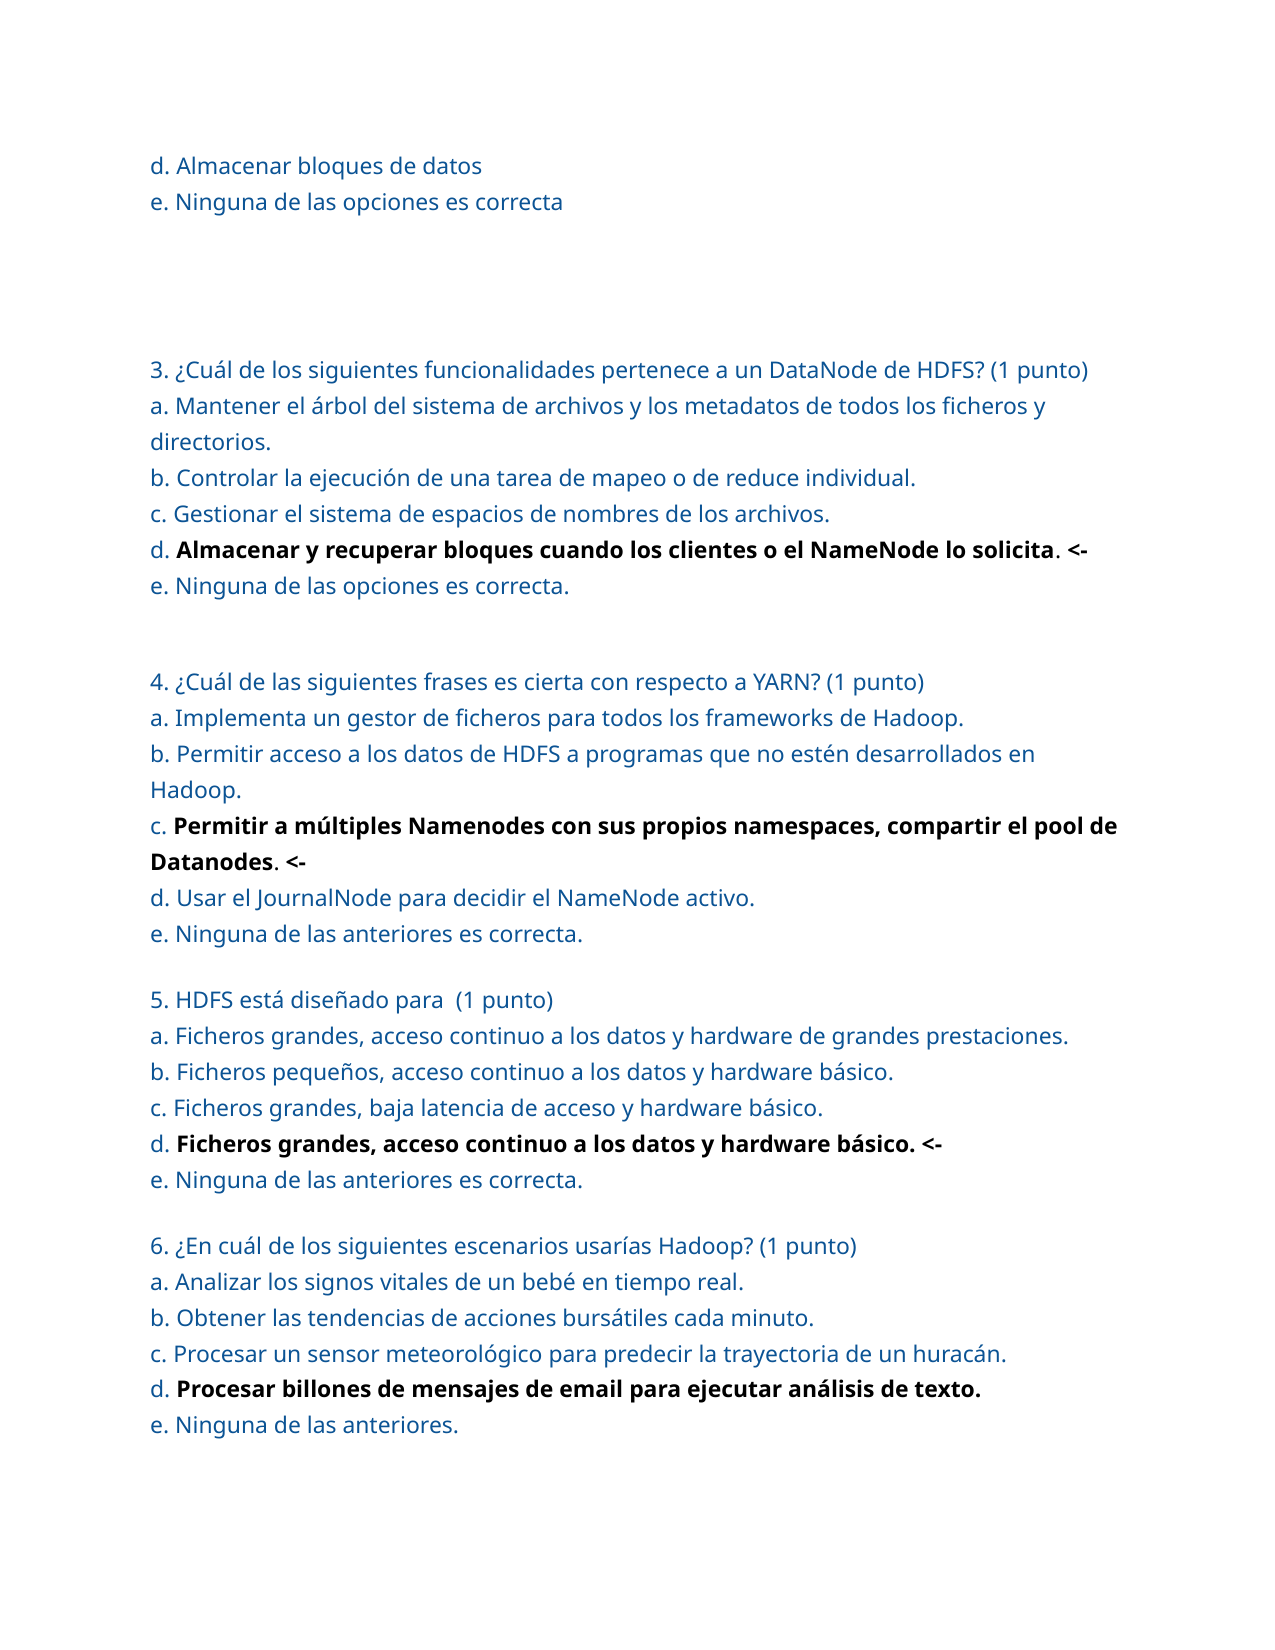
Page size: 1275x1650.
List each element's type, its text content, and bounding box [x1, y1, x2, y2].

text b. Controlar la ejecución de una tarea de mapeo o de reduce individual. [150, 462, 1125, 493]
text b. Obtener las tendencias de acciones bursátiles cada minuto. [150, 1302, 1125, 1333]
text a. Analizar los signos vitales de un bebé en tiempo real. [150, 1266, 1125, 1297]
text 6. ¿En cuál de los siguientes escenarios usarías Hadoop? (1 punto) [150, 1230, 1125, 1261]
text 3. ¿Cuál de los siguientes funcionalidades pertenece a un DataNode de HDFS? (1 punto) [150, 354, 1125, 385]
text a. Mantener el árbol del sistema de archivos y los metadatos de todos los ficheros y directorios. [150, 390, 1125, 457]
text d. Procesar billones de mensajes de email para ejecutar análisis de texto. [150, 1373, 1125, 1405]
text d. Usar el JournalNode para decidir el NameNode activo. [150, 882, 1125, 913]
text c. Procesar un sensor meteorológico para predecir la trayectoria de un huracán. [150, 1337, 1125, 1369]
text 5. HDFS está diseñado para (1 punto) [150, 984, 1125, 1015]
text a. Ficheros grandes, acceso continuo a los datos y hardware de grandes prestaciones. [150, 1020, 1125, 1051]
text c. Gestionar el sistema de espacios de nombres de los archivos. [150, 498, 1125, 529]
text c. Ficheros grandes, baja latencia de acceso y hardware básico. [150, 1092, 1125, 1123]
text d. Almacenar y recuperar bloques cuando los clientes o el NameNode lo solicita. <- [150, 534, 1125, 565]
text e. Ninguna de las anteriores es correcta. [150, 1163, 1125, 1195]
text 4. ¿Cuál de las siguientes frases es cierta con respecto a YARN? (1 punto) [150, 666, 1125, 697]
text b. Ficheros pequeños, acceso continuo a los datos y hardware básico. [150, 1056, 1125, 1087]
text c. Permitir a múltiples Namenodes con sus propios namespaces, compartir el pool de Datanodes. <- [150, 810, 1125, 877]
text d. Ficheros grandes, acceso continuo a los datos y hardware básico. <- [150, 1128, 1125, 1159]
text b. Permitir acceso a los datos de HDFS a programas que no estén desarrollados en Hadoop. [150, 738, 1125, 805]
text a. Implementa un gestor de ficheros para todos los frameworks de Hadoop. [150, 702, 1125, 733]
text d. Almacenar bloques de datos [150, 150, 1125, 181]
text e. Ninguna de las opciones es correcta. [150, 570, 1125, 601]
text e. Ninguna de las opciones es correcta [150, 186, 1125, 217]
text e. Ninguna de las anteriores es correcta. [150, 918, 1125, 949]
text e. Ninguna de las anteriores. [150, 1409, 1125, 1441]
